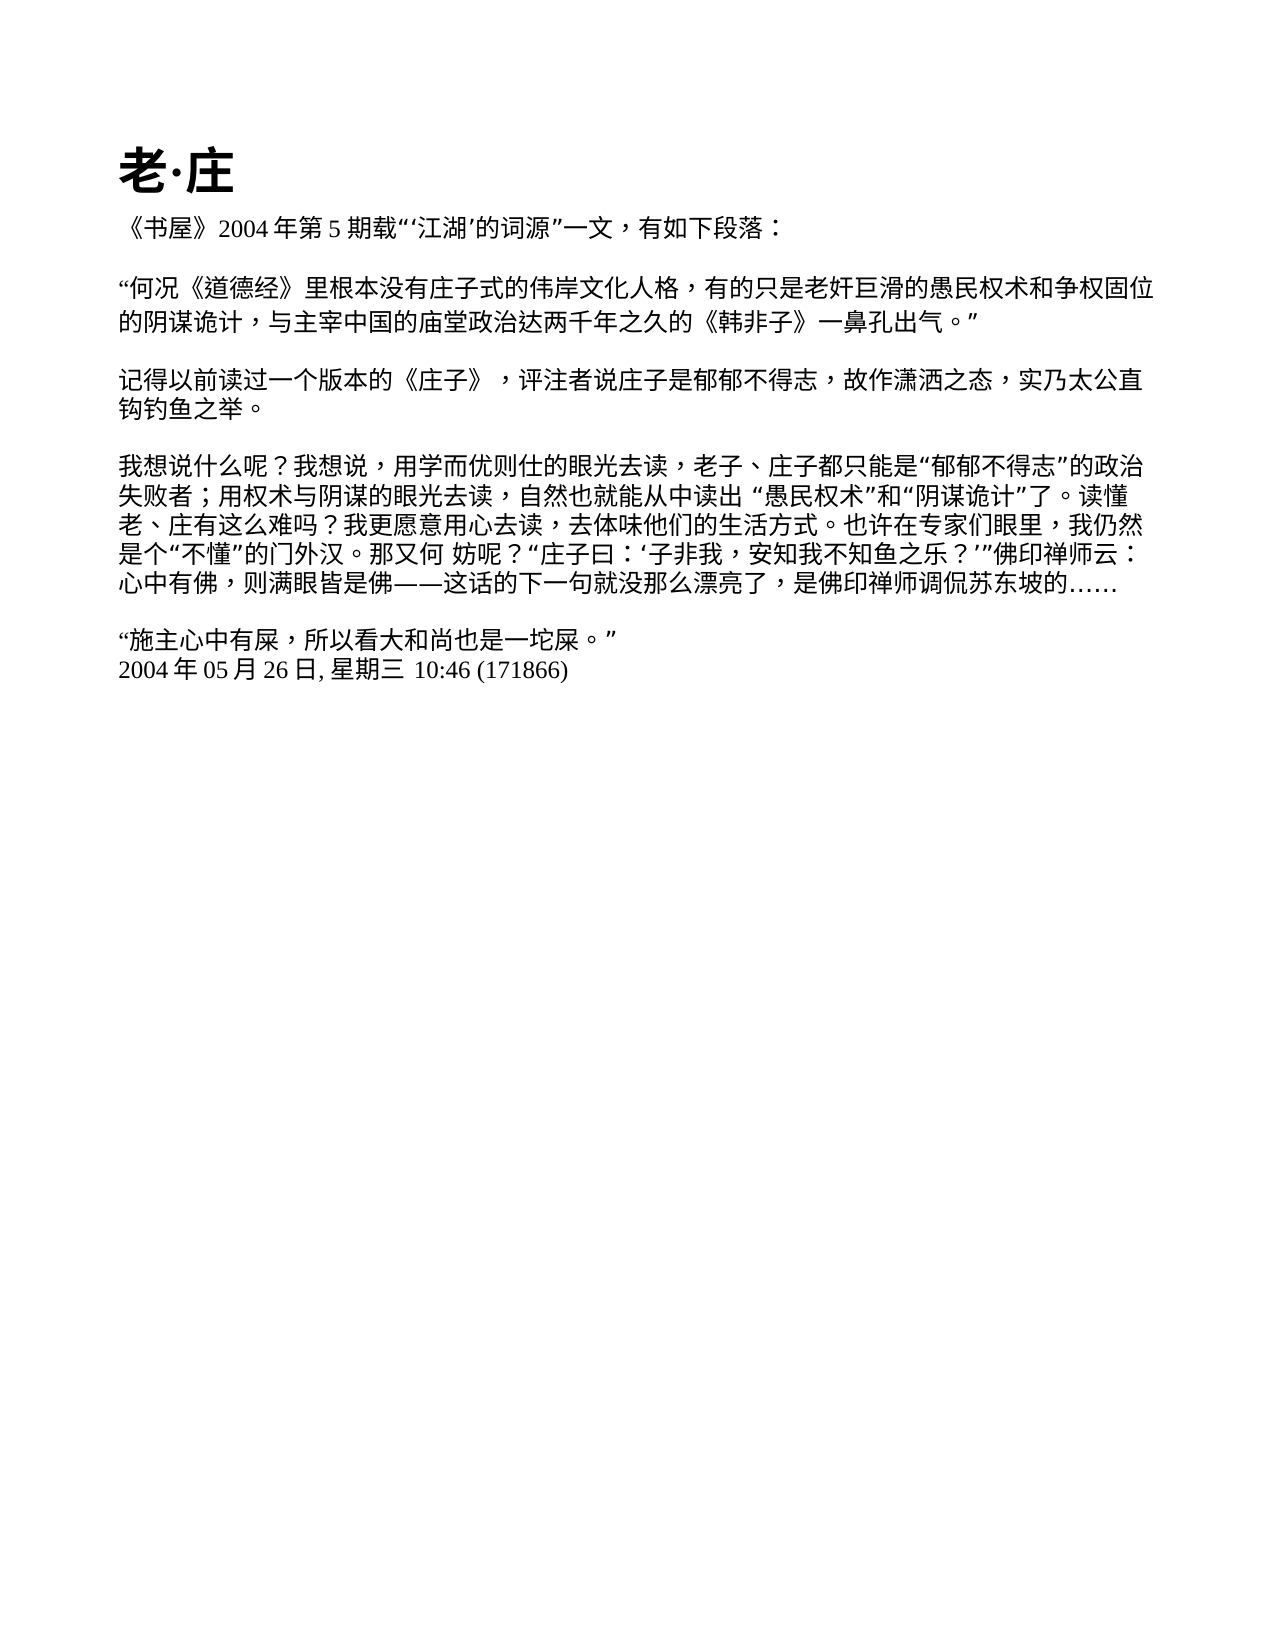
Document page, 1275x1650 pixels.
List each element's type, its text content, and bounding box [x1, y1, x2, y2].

text 记得以前读过一个版本的《庄子》，评注者说庄子是郁郁不得志，故作潇洒之态，实乃太公直钩钓鱼之举。 [118, 367, 1157, 425]
text “何况《道德经》里根本没有庄子式的伟岸文化人格，有的只是老奸巨滑的愚民权术和争权固位的阴谋诡计，与主宰中国的庙堂政治达两千年之久的《韩非子》一鼻孔出气。” [118, 271, 1157, 339]
subtitle 老·庄 [118, 143, 1157, 201]
text 2004年05月26日, 星期三 10:46 (171866) [118, 655, 1157, 684]
text 《书屋》2004年第5 期载“‘江湖’的词源”一文，有如下段落： [118, 214, 1157, 243]
text 我想说什么呢？我想说，用学而优则仕的眼光去读，老子、庄子都只能是“郁郁不得志”的政治失败者；用权术与阴谋的眼光去读，自然也就能从中读出 “愚民权术”和“阴谋诡计”了。读懂老、庄有这么难吗？我更愿意用心去读，去体味他们的生活方式。也许在专家们眼里，我仍然是个“不懂”的门外汉。那又何 妨呢？“庄子曰：‘子非我，安知我不知鱼之乐？’”佛印禅师云：心中有佛，则满眼皆是佛——这话的下一句就没那么漂亮了，是佛印禅师调侃苏东坡的…… [118, 453, 1157, 598]
text “施主心中有屎，所以看大和尚也是一坨屎。” [118, 626, 1157, 655]
